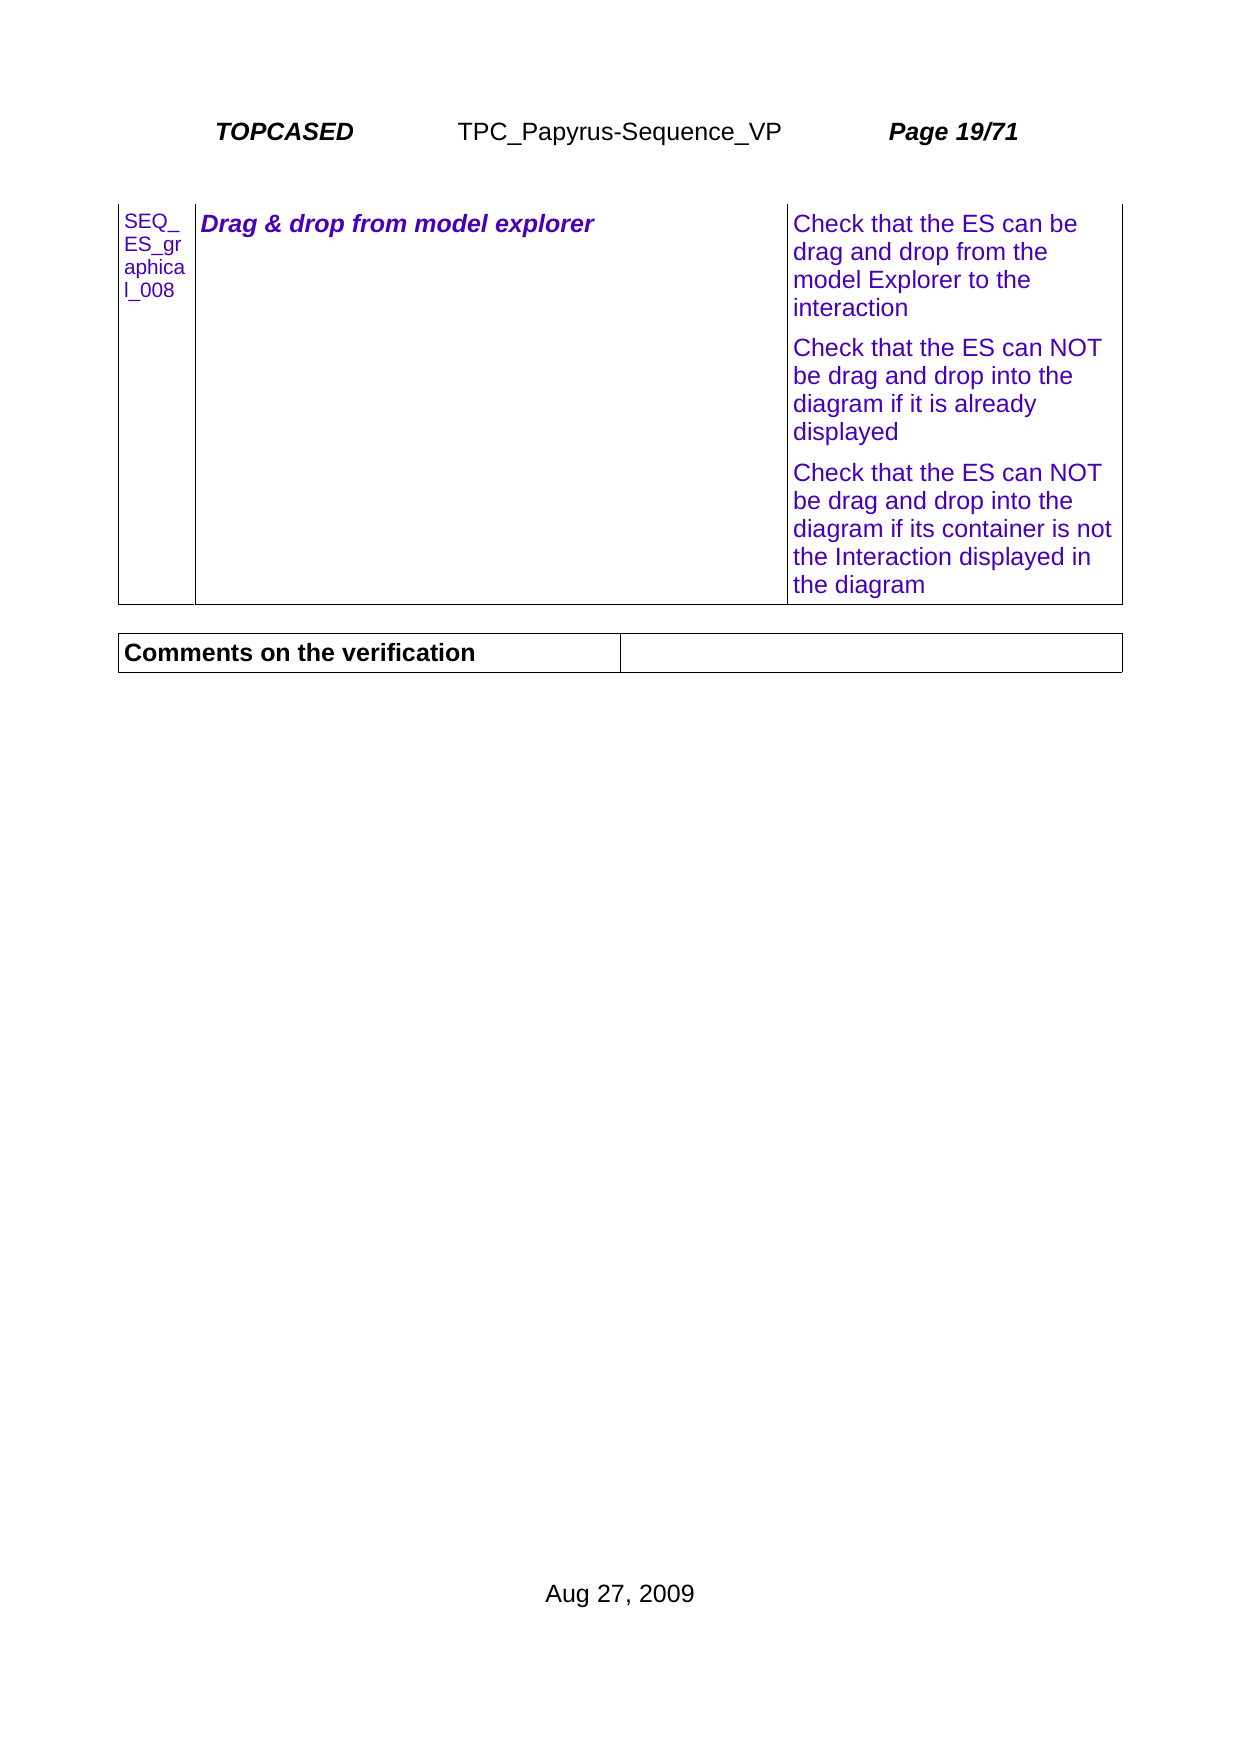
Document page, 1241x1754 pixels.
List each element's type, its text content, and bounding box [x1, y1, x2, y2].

table_header [621, 634, 1122, 672]
table_cell Check that the ES can be drag and drop from the model Explorer to the interaction Check that the ES can NOT be drag and drop into the diagram if it is already displayed Check that the ES can NOT be drag and drop into the diagram if its container is not the Interaction displayed in the diagram [788, 204, 1122, 604]
table_header Comments on the verification [119, 634, 620, 672]
table_cell SEQ_ES_graphical_008 [119, 204, 194, 604]
table_cell Drag & drop from model explorer [196, 204, 787, 604]
